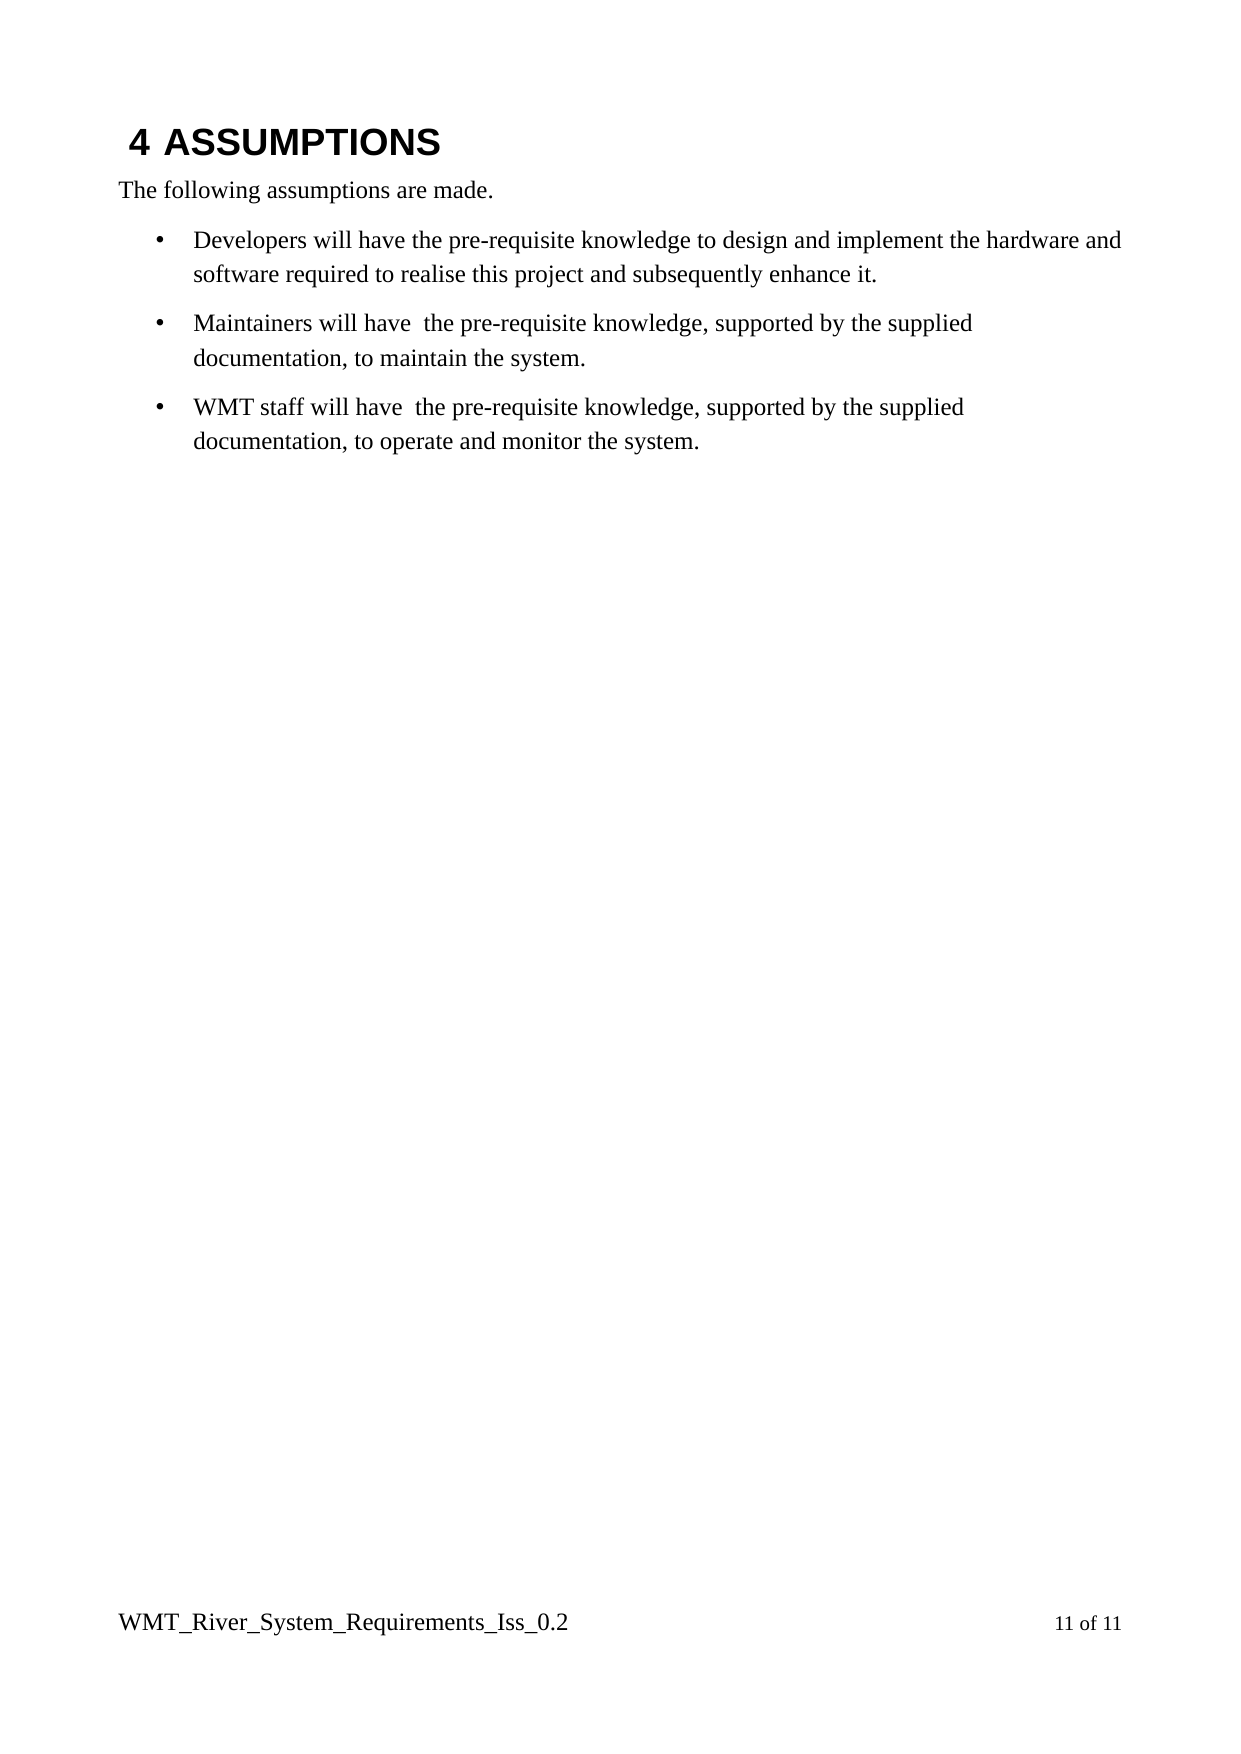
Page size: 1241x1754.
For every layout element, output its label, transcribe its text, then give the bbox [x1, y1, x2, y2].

text The following assumptions are made. [118, 176, 1122, 204]
list Maintainers will have the pre-requisite knowledge, supported by the supplied documentation, to maintain the system. [156, 308, 1122, 371]
list WMT staff will have the pre-requisite knowledge, supported by the supplied documentation, to operate and monitor the system. [156, 392, 1122, 455]
subtitle ASSUMPTIONS [118, 119, 1122, 163]
list Developers will have the pre-requisite knowledge to design and implement the hardware and software required to realise this project and subsequently enhance it. [156, 225, 1122, 288]
